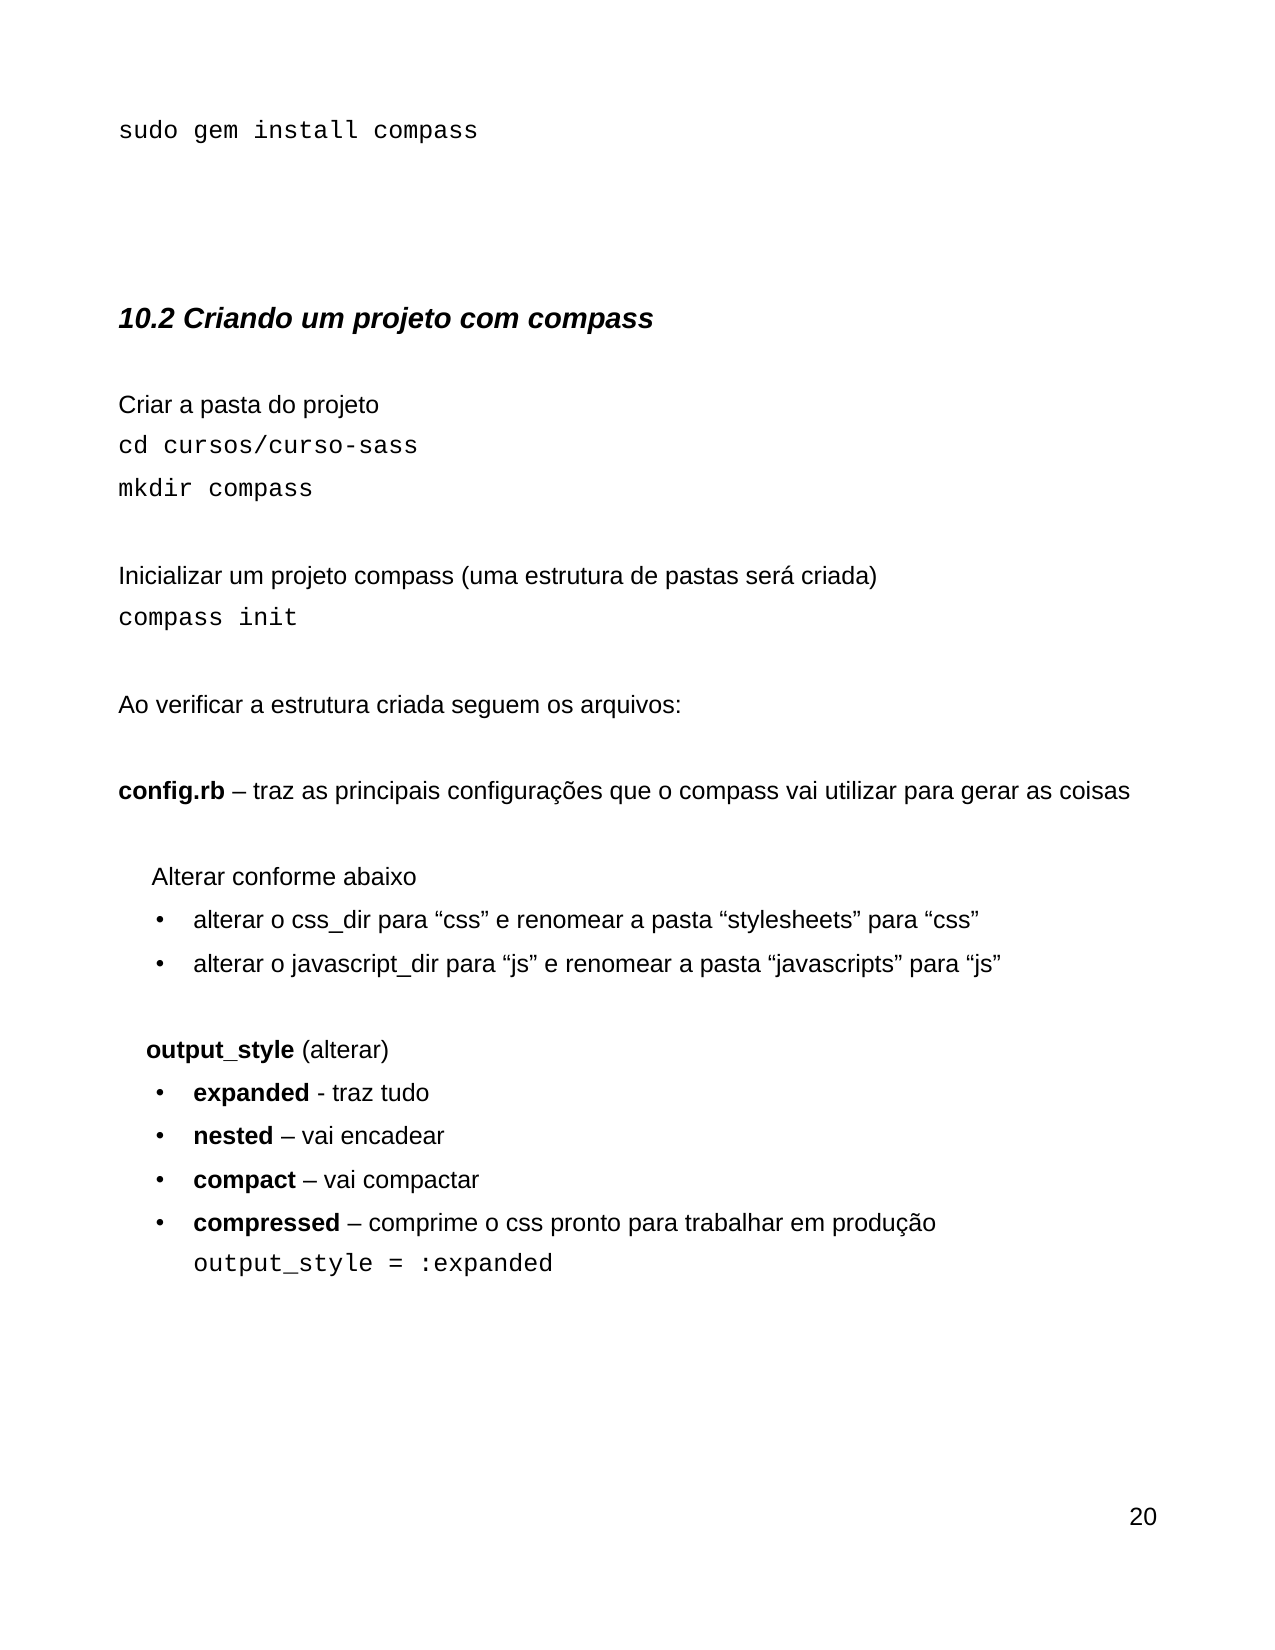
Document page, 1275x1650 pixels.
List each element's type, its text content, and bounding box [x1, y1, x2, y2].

list compact – vai compactar [156, 1164, 1157, 1193]
text Ao verificar a estrutura criada seguem os arquivos: [118, 690, 1157, 718]
text sudo gem install compass [118, 118, 1157, 146]
text output_style (alterar) [118, 1035, 1157, 1064]
text compass init [118, 604, 1157, 632]
subtitle 10.2 Criando um projeto com compass [118, 301, 1157, 334]
list output_style = :expanded [156, 1251, 1157, 1279]
text Alterar conforme abaixo [118, 862, 1157, 891]
text mkdir compass [118, 475, 1157, 504]
list expanded - traz tudo [156, 1078, 1157, 1107]
text Inicializar um projeto compass (uma estrutura de pastas será criada) [118, 561, 1157, 590]
list alterar o javascript_dir para “js” e renomear a pasta “javascripts” para “js” [156, 949, 1157, 977]
list alterar o css_dir para “css” e renomear a pasta “stylesheets” para “css” [156, 905, 1157, 934]
list compressed – comprime o css pronto para trabalhar em produção [156, 1208, 1157, 1237]
list nested – vai encadear [156, 1121, 1157, 1150]
text cd cursos/curso-sass [118, 433, 1157, 461]
text config.rb – traz as principais configurações que o compass vai utilizar para gerar as coisas [118, 776, 1157, 805]
text Criar a pasta do projeto [118, 390, 1157, 418]
